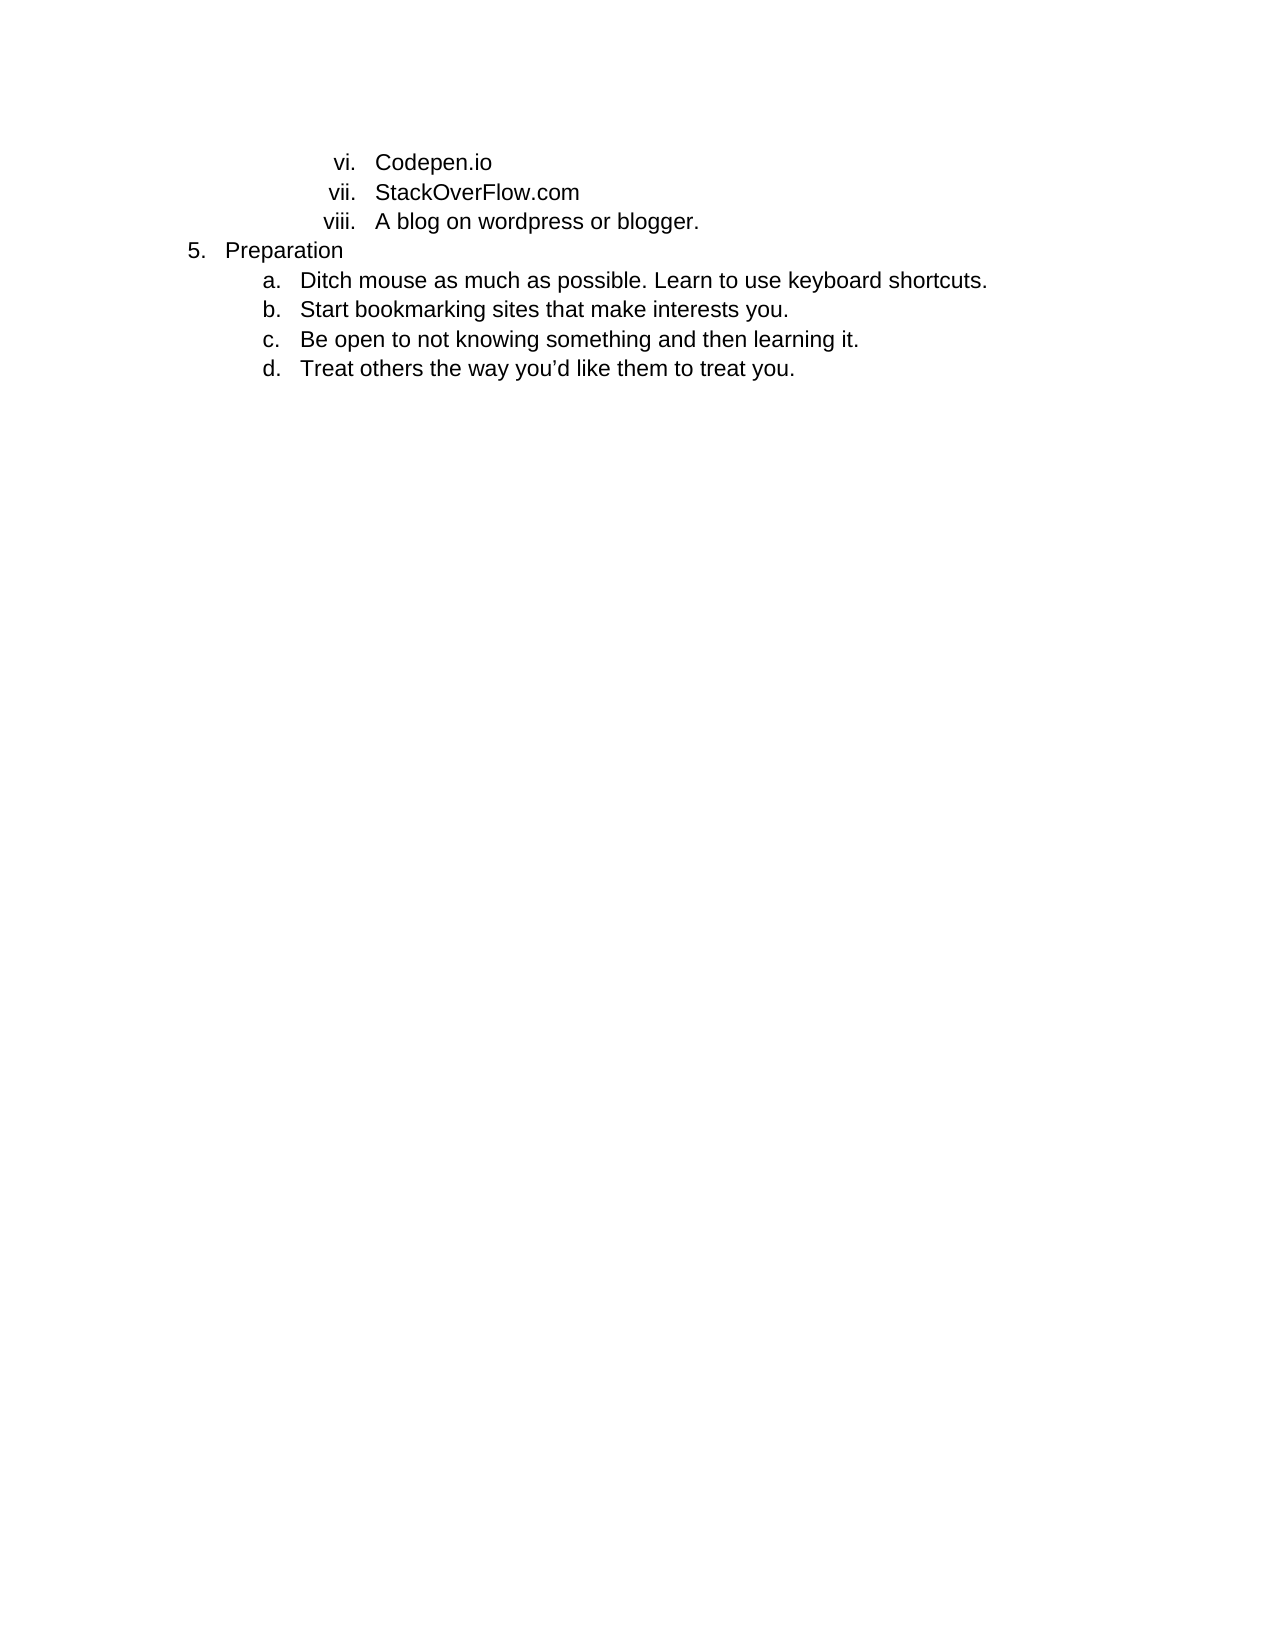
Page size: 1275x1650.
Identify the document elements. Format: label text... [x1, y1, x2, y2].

list Be open to not knowing something and then learning it. [262, 326, 1125, 352]
list A blog on wordpress or blogger. [150, 209, 1125, 234]
list Preparation [187, 238, 1125, 264]
list Ditch mouse as much as possible. Learn to use keyboard shortcuts. [262, 267, 1125, 293]
list Treat others the way you’d like them to treat you. [262, 356, 1125, 381]
list Start bookmarking sites that make interests you. [262, 297, 1125, 322]
list Codepen.io [150, 150, 1125, 176]
list StackOverFlow.com [150, 179, 1125, 205]
